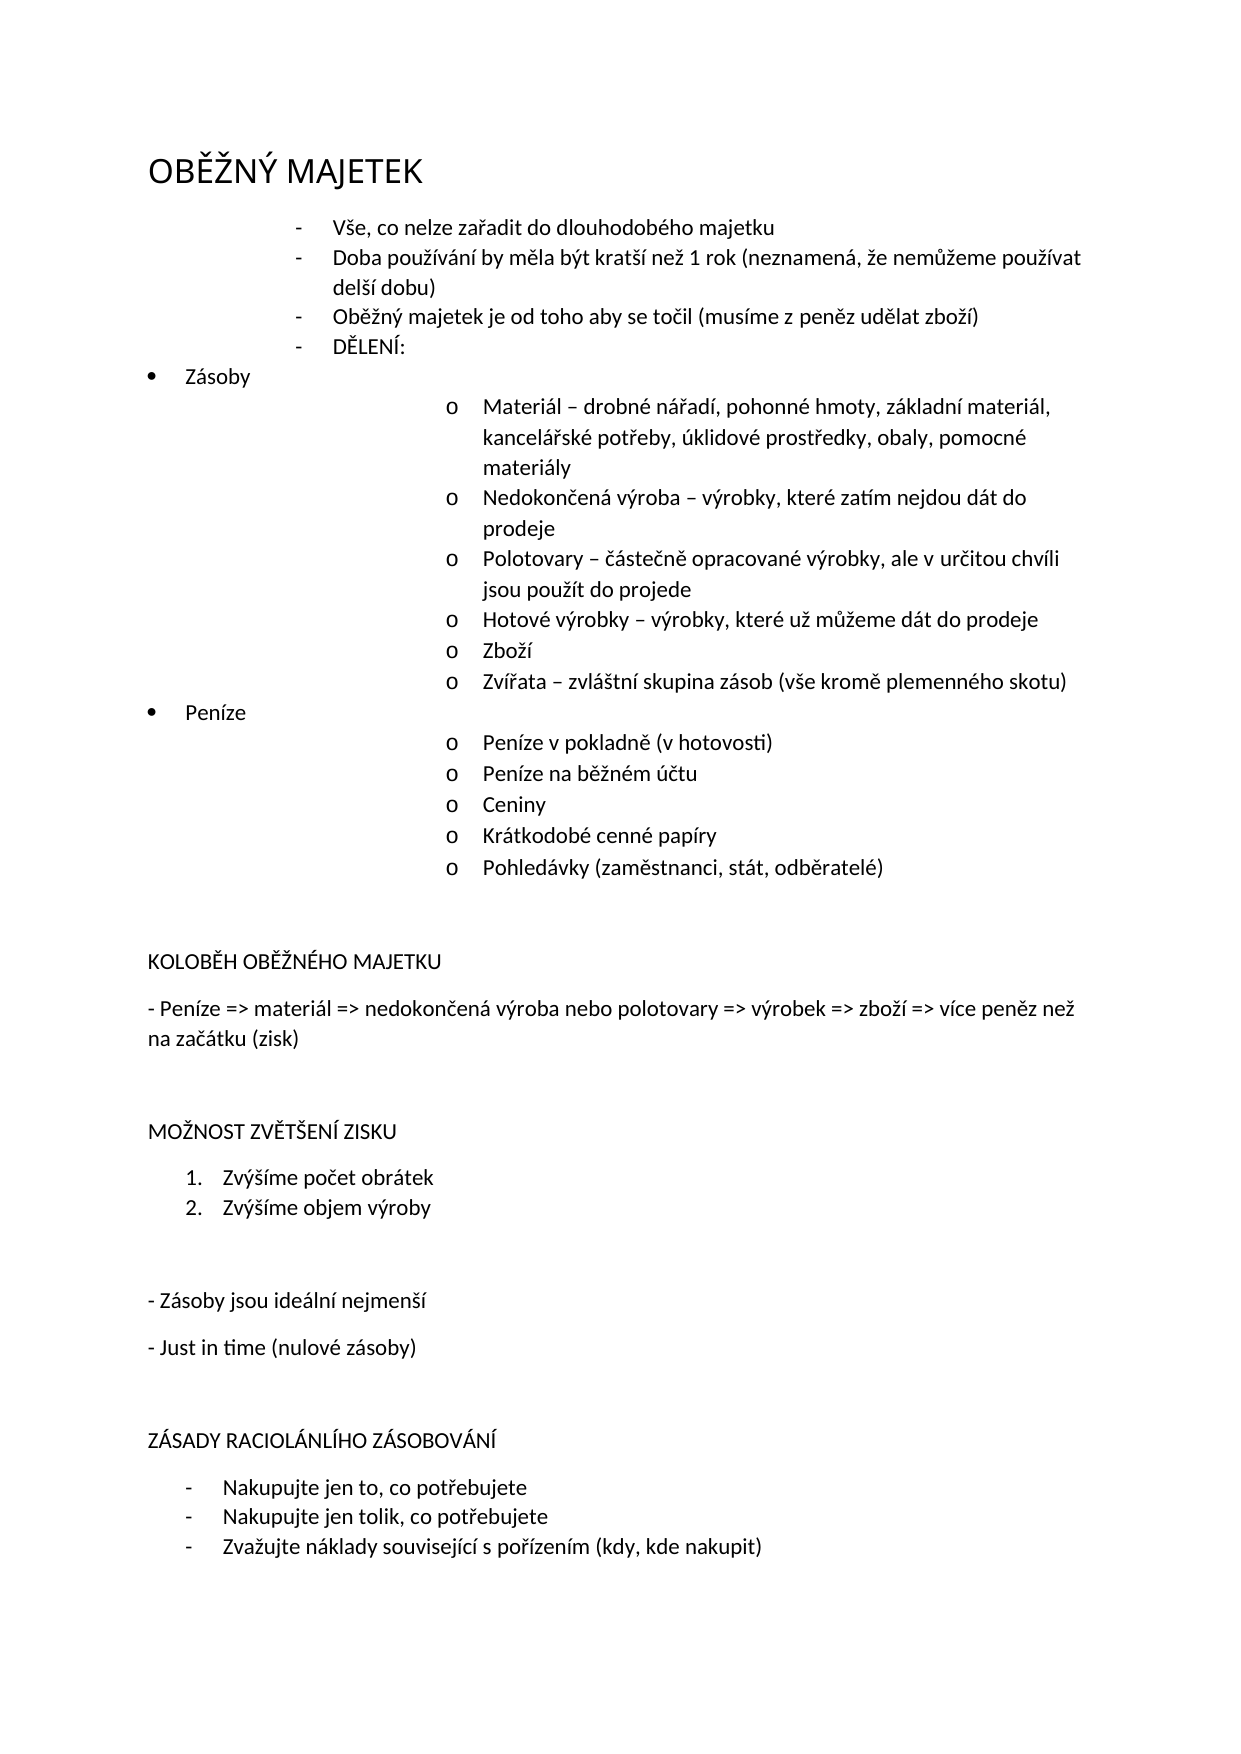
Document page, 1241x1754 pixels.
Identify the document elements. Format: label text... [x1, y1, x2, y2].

text MOŽNOST ZVĚTŠENÍ ZISKU [148, 1117, 1093, 1145]
list Vše, co nelze zařadit do dlouhodobého majetku [295, 213, 1093, 241]
list Zásoby [148, 362, 1093, 390]
text - Peníze => materiál => nedokončená výroba nebo polotovary => výrobek => zboží => více peněz než na začátku (zisk) [148, 994, 1093, 1052]
list Krátkodobé cenné papíry [445, 822, 1093, 851]
text - Zásoby jsou ideální nejmenší [148, 1286, 1093, 1314]
list Pohledávky (zaměstnanci, stát, odběratelé) [445, 853, 1093, 882]
list Zvýšíme počet obrátek [185, 1163, 1093, 1191]
list Polotovary – částečně opracované výrobky, ale v určitou chvíli jsou použít do projede [445, 544, 1093, 603]
list Materiál – drobné nářadí, pohonné hmoty, základní materiál, kancelářské potřeby, úklidové prostředky, obaly, pomocné materiály [445, 392, 1093, 481]
text - Just in time (nulové zásoby) [148, 1333, 1093, 1361]
list DĚLENÍ: [295, 332, 1093, 360]
list Zvýšíme objem výroby [185, 1193, 1093, 1221]
list Nedokončená výroba – výrobky, které zatím nejdou dát do prodeje [445, 483, 1093, 542]
list Peníze na běžném účtu [445, 759, 1093, 788]
text ZÁSADY RACIOLÁNLÍHO ZÁSOBOVÁNÍ [148, 1426, 1093, 1454]
list Peníze v pokladně (v hotovosti) [445, 728, 1093, 757]
text KOLOBĚH OBĚŽNÉHO MAJETKU [148, 947, 1093, 975]
list Doba používání by měla být kratší než 1 rok (neznamená, že nemůžeme používat delší dobu) [295, 243, 1093, 301]
text OBĚŽNÝ MAJETEK [148, 148, 1093, 193]
list Zvířata – zvláštní skupina zásob (vše kromě plemenného skotu) [445, 667, 1093, 696]
list Zvažujte náklady související s pořízením (kdy, kde nakupit) [185, 1532, 1093, 1560]
list Nakupujte jen to, co potřebujete [185, 1473, 1093, 1501]
list Nakupujte jen tolik, co potřebujete [185, 1502, 1093, 1531]
list Hotové výrobky – výrobky, které už můžeme dát do prodeje [445, 605, 1093, 634]
list Zboží [445, 636, 1093, 665]
list Ceniny [445, 791, 1093, 820]
list Oběžný majetek je od toho aby se točil (musíme z peněz udělat zboží) [295, 302, 1093, 331]
list Peníze [148, 698, 1093, 726]
